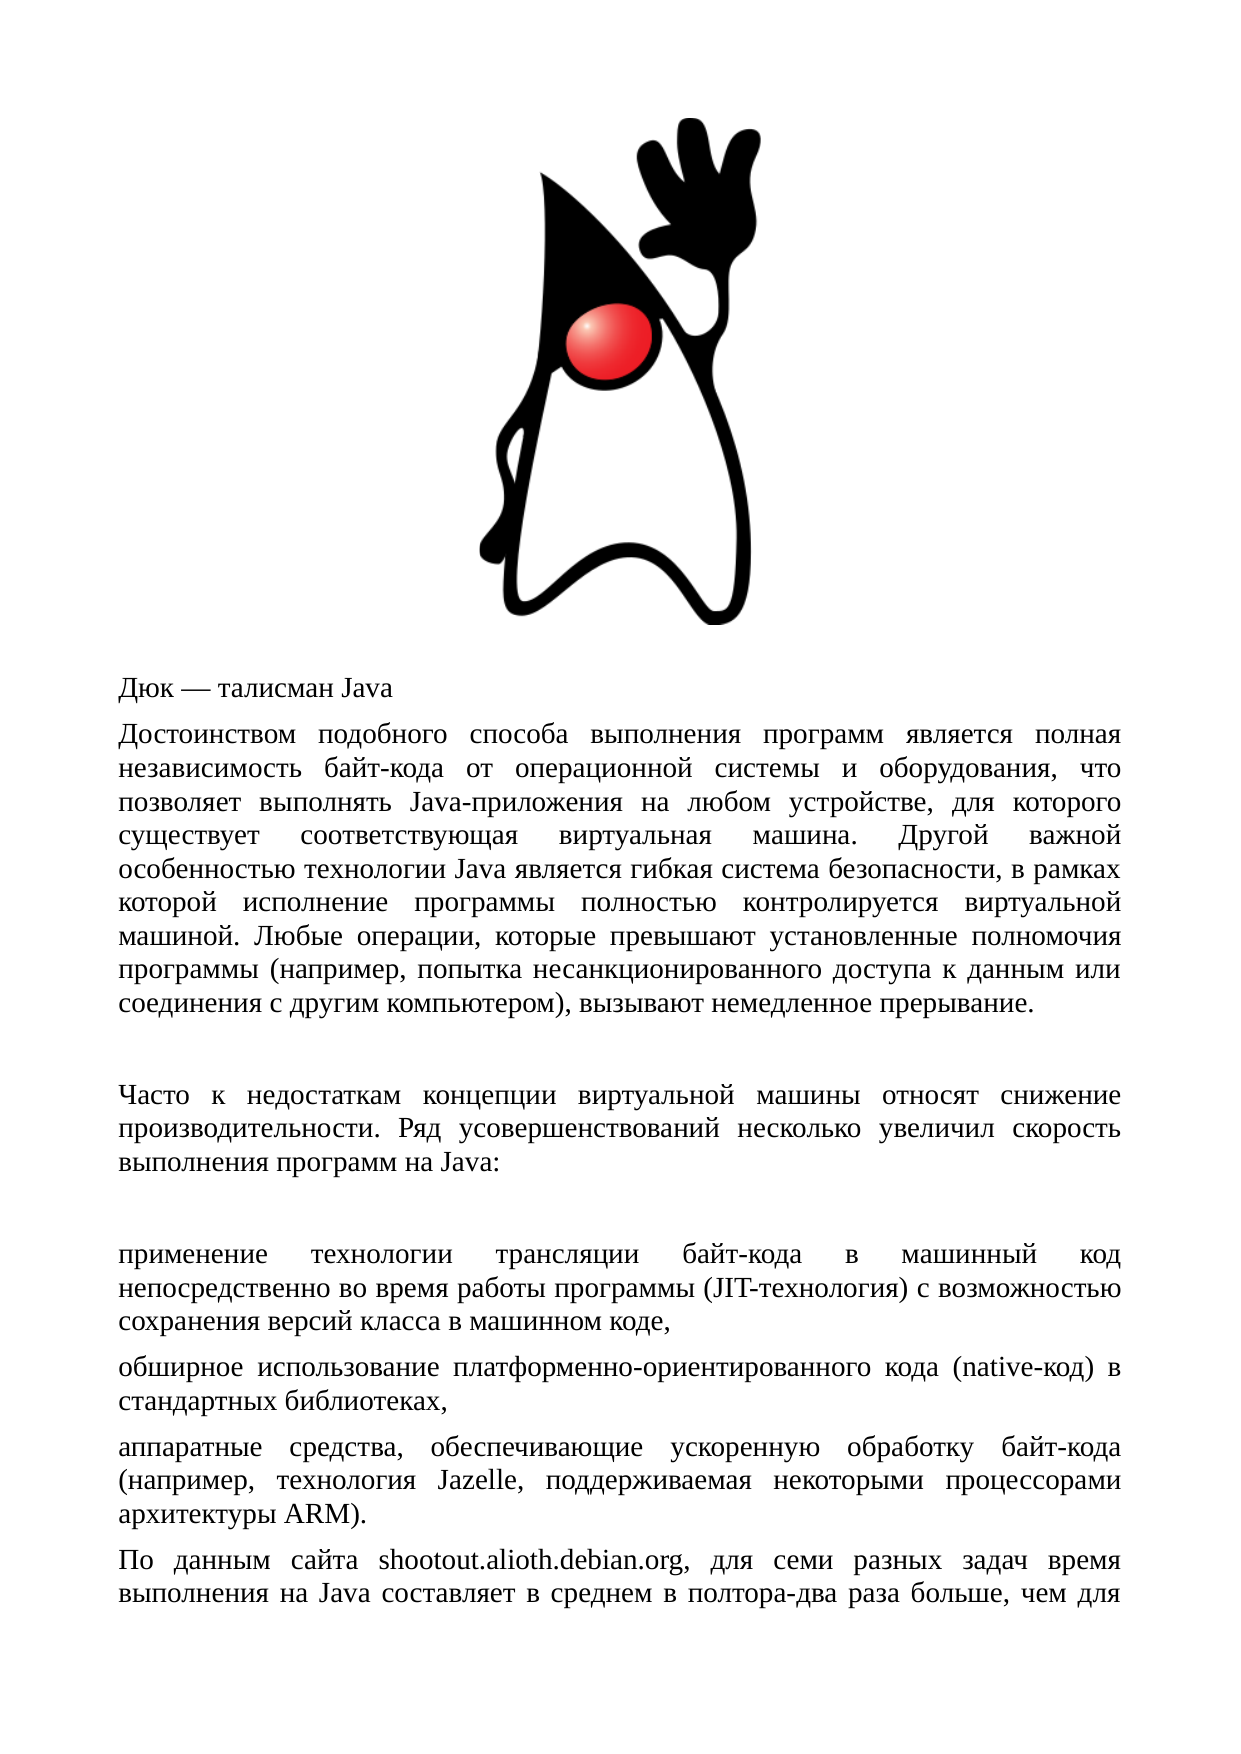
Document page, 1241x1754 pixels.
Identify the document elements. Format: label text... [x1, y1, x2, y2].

text Дюк — талисман Java [118, 671, 1122, 704]
text обширное использование платформенно-ориентированного кода (native-код) в стандартных библиотеках, [118, 1349, 1122, 1416]
text аппаратные средства, обеспечивающие ускоренную обработку байт-кода (например, технология Jazelle, поддерживаемая некоторыми процессорами архитектуры ARM). [118, 1429, 1122, 1529]
text применение технологии трансляции байт-кода в машинный код непосредственно во время работы программы (JIT-технология) с возможностью сохранения версий класса в машинном коде, [118, 1236, 1122, 1337]
text Достоинством подобного способа выполнения программ является полная независимость байт-кода от операционной системы и оборудования, что позволяет выполнять Java-приложения на любом устройстве, для которого существует соответствующая виртуальная машина. Другой важной особенностью технологии Java является гибкая система безопасности, в рамках которой исполнение программы полностью контролируется виртуальной машиной. Любые операции, которые превышают установленные полномочия программы (например, попытка несанкционированного доступа к данным или соединения с другим компьютером), вызывают немедленное прерывание. [118, 717, 1122, 1018]
text По данным сайта shootout.alioth.debian.org, для семи разных задач время выполнения на Java составляет в среднем в полтора-два раза больше, чем для [118, 1542, 1122, 1609]
text Часто к недостаткам концепции виртуальной машины относят снижение производительности. Ряд усовершенствований несколько увеличил скорость выполнения программ на Java: [118, 1077, 1122, 1178]
picture [479, 118, 761, 625]
